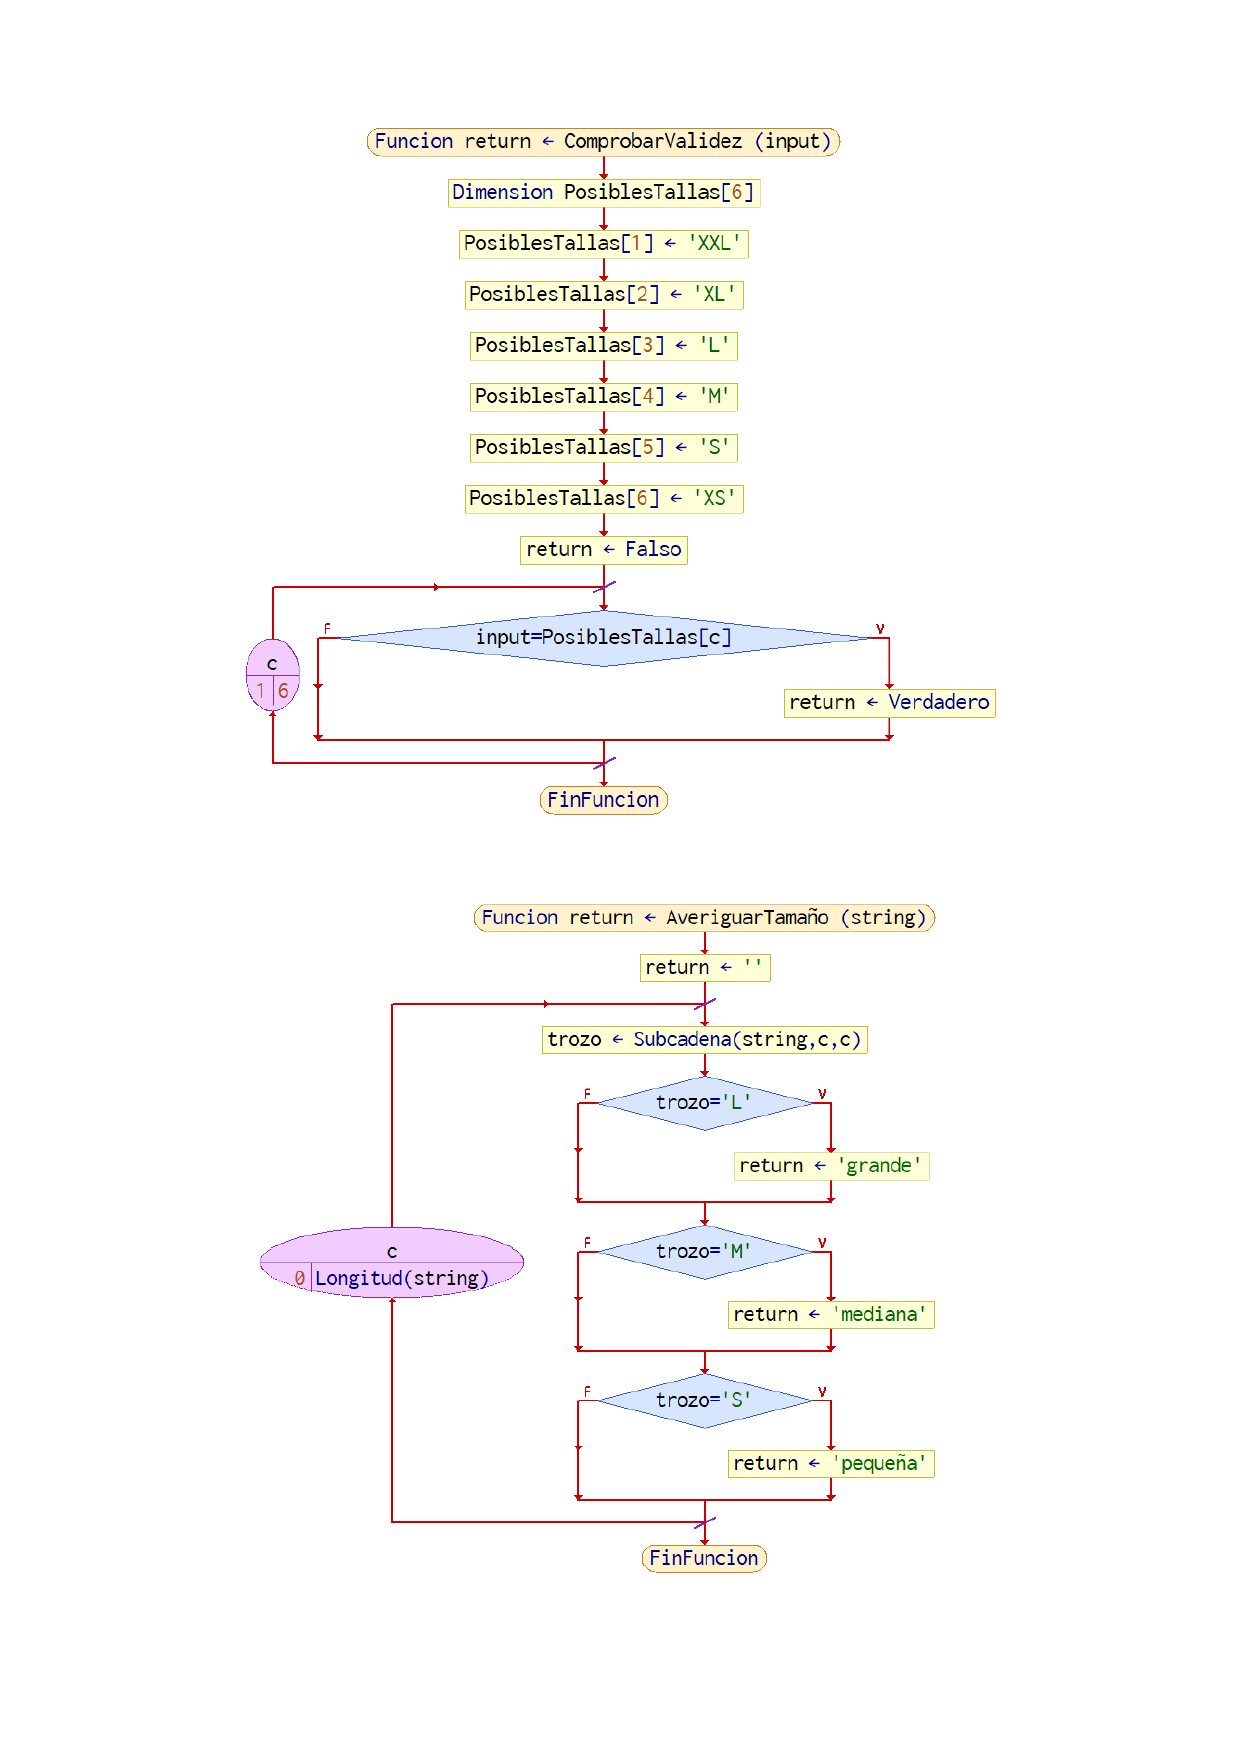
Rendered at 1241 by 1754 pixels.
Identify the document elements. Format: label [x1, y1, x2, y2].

picture [236, 118, 1004, 846]
picture [251, 895, 957, 1603]
